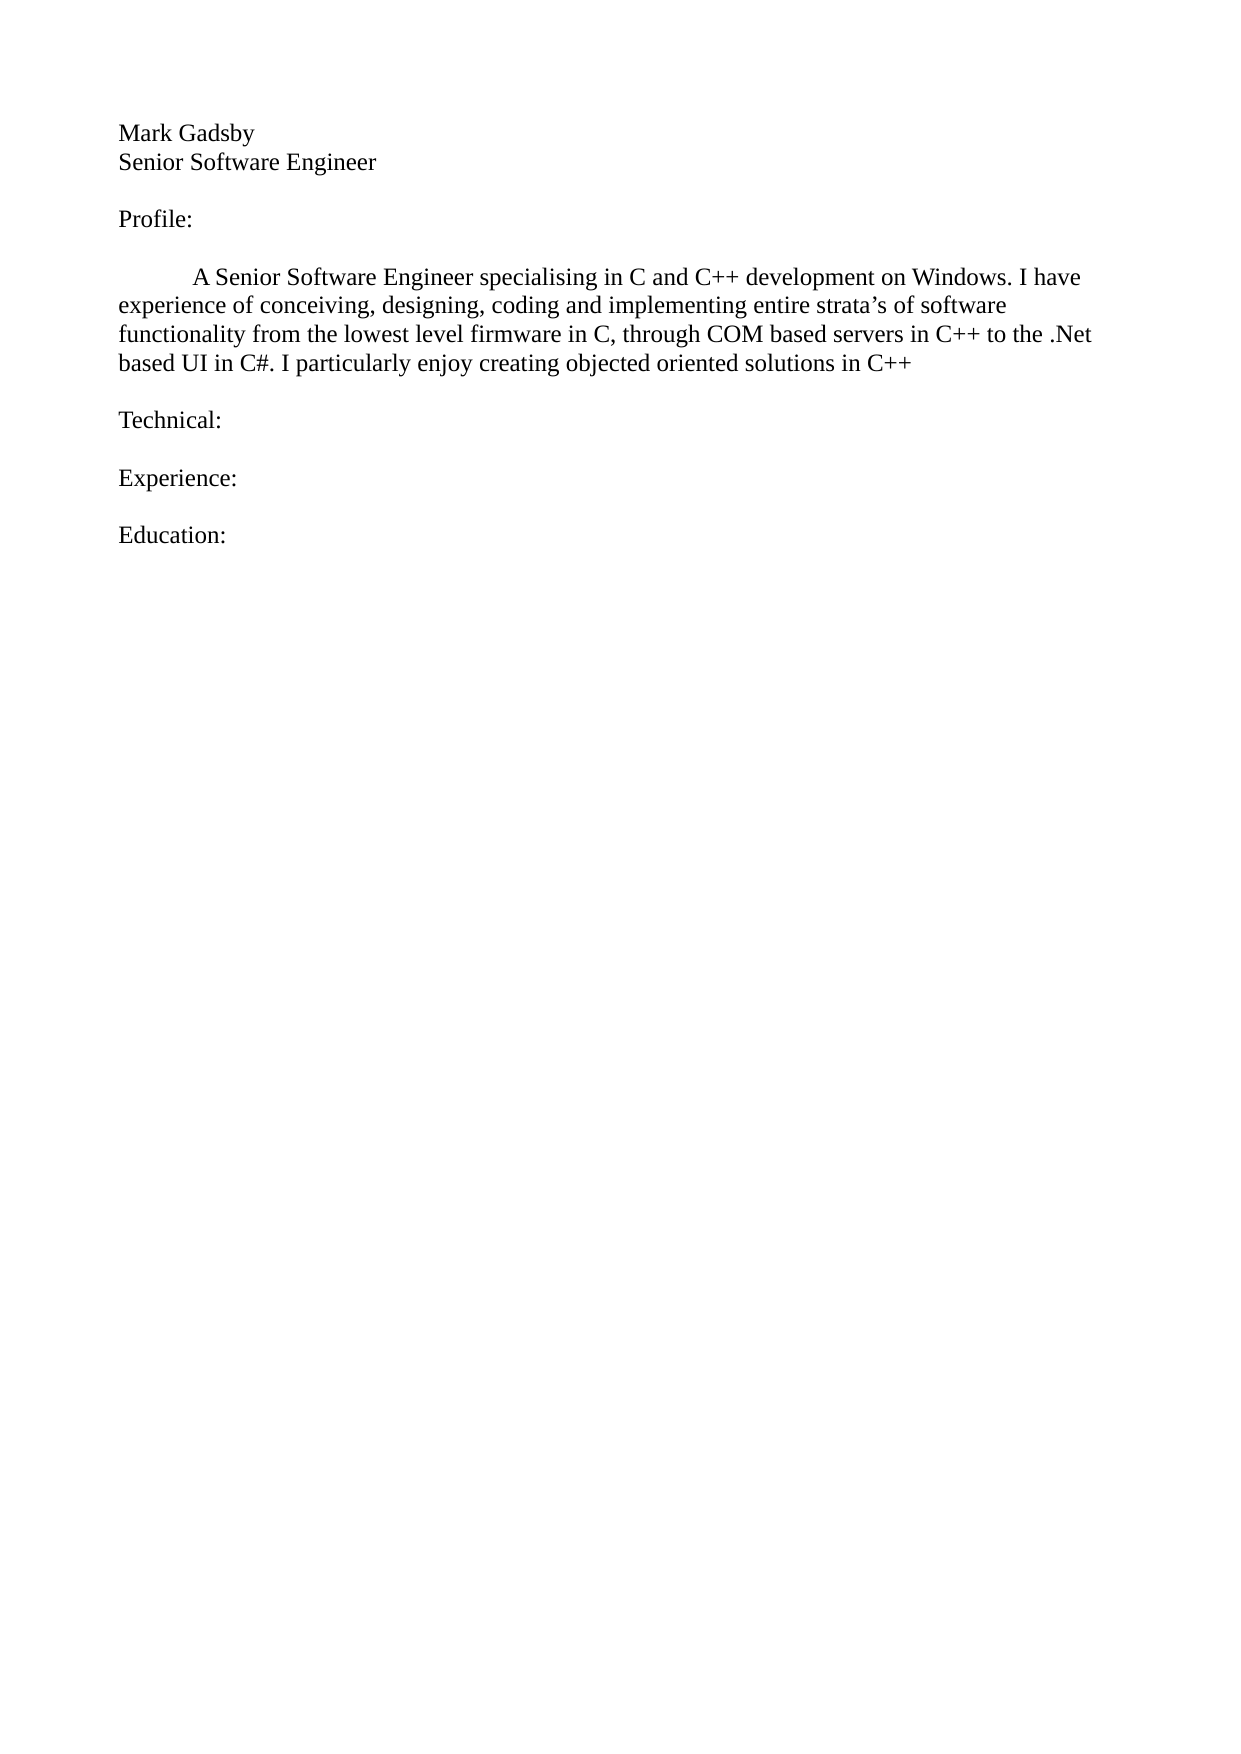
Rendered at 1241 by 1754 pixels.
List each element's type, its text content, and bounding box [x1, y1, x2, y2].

text Senior Software Engineer [118, 147, 1122, 176]
text Education: [118, 521, 1122, 549]
text A Senior Software Engineer specialising in C and C++ development on Windows. I have experience of conceiving, designing, coding and implementing entire strata’s of software functionality from the lowest level firmware in C, through COM based servers in C++ to the .Net based UI in C#. I particularly enjoy creating objected oriented solutions in C++ [118, 262, 1122, 377]
text Profile: [118, 204, 1122, 233]
text Experience: [118, 463, 1122, 492]
text Technical: [118, 406, 1122, 434]
text Mark Gadsby [118, 118, 1122, 147]
